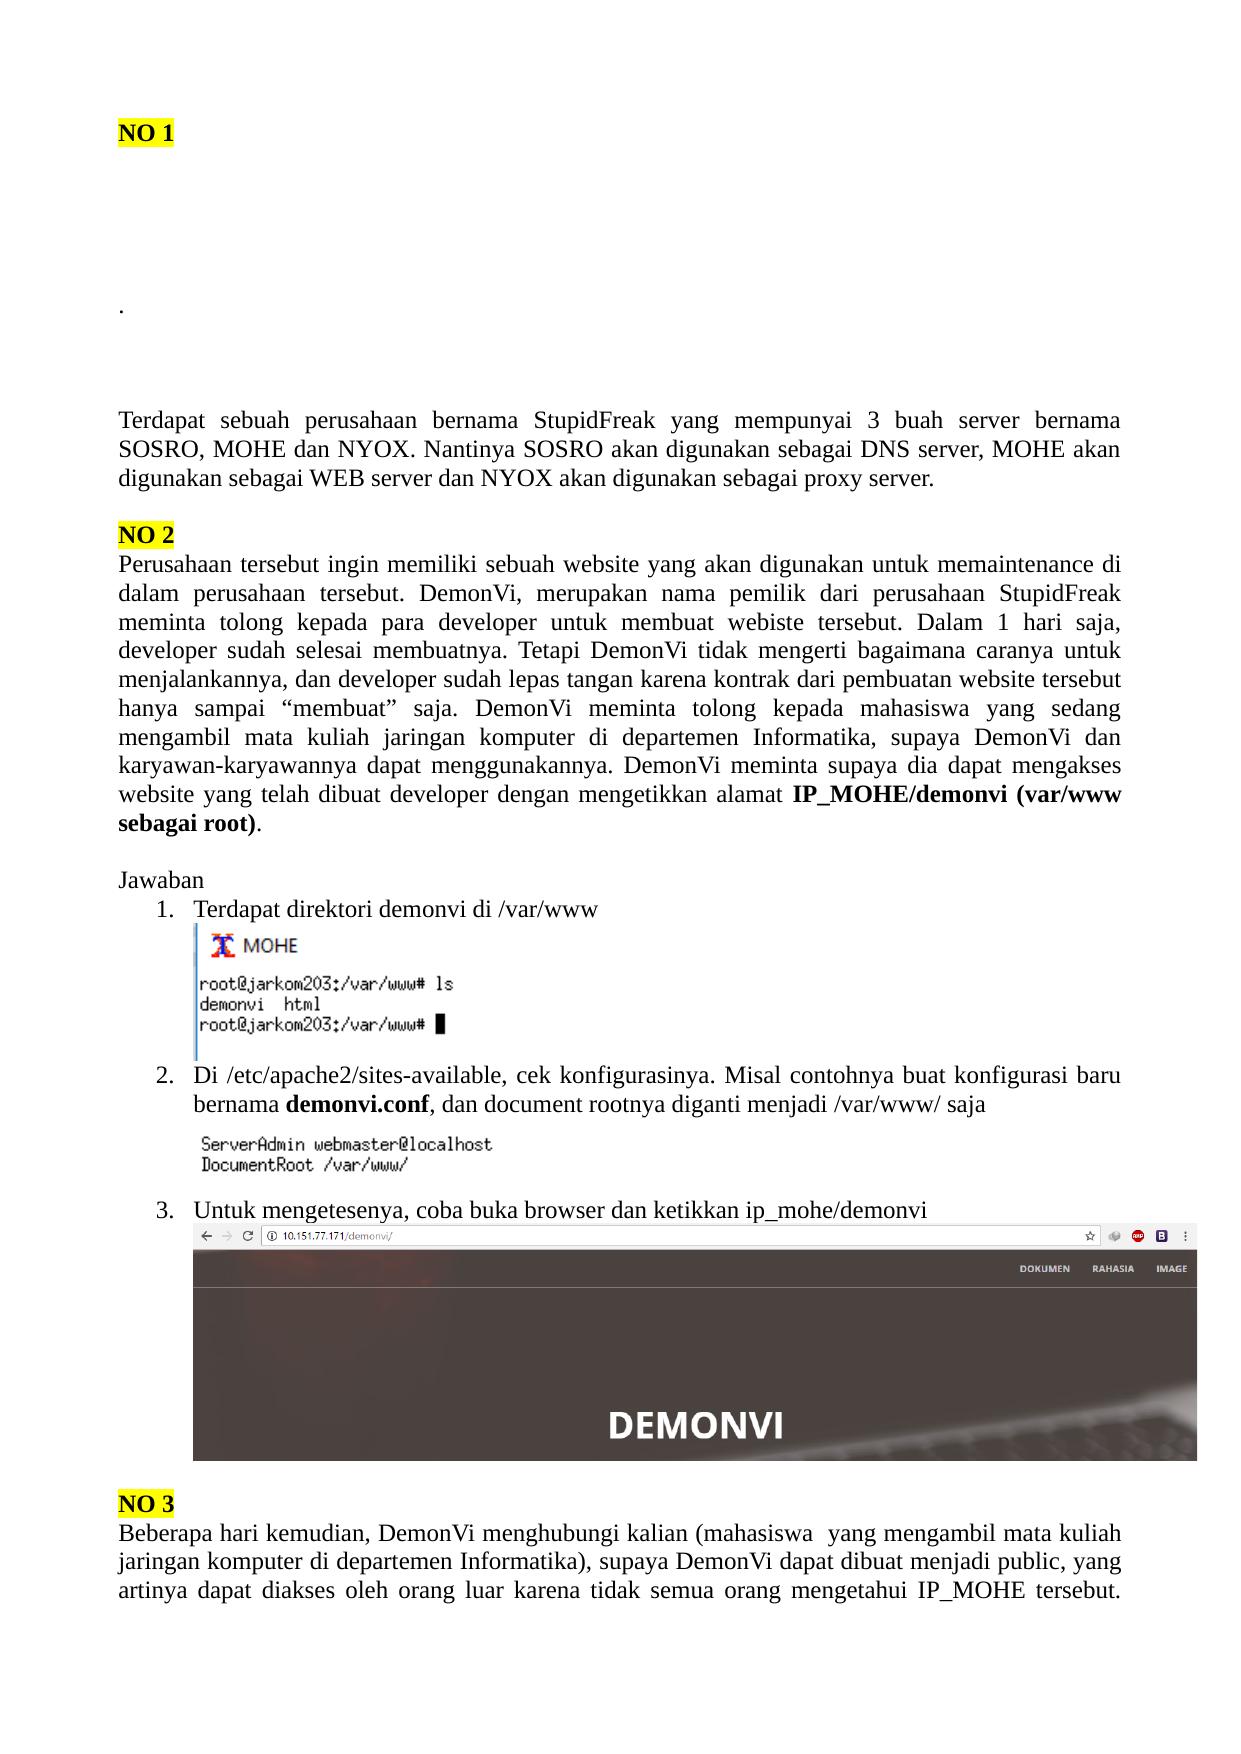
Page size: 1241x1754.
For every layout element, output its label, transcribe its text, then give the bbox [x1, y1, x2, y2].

text Beberapa hari kemudian, DemonVi menghubungi kalian (mahasiswa yang mengambil mata kuliah jaringan komputer di departemen Informatika), supaya DemonVi dapat dibuat menjadi public, yang artinya dapat diakses oleh orang luar karena tidak semua orang mengetahui IP_MOHE tersebut. [118, 1518, 1122, 1604]
text NO 1 [118, 118, 1122, 147]
text NO 2 [118, 521, 1122, 549]
list Terdapat direktori demonvi di /var/www [156, 894, 1122, 923]
text Jawaban [118, 866, 1122, 894]
list Untuk mengetesenya, coba buka browser dan ketikkan ip_mohe/demonvi [156, 1195, 1122, 1223]
text NO 3 [118, 1489, 1122, 1518]
text Terdapat sebuah perusahaan bernama StupidFreak yang mempunyai 3 buah server bernama SOSRO, MOHE dan NYOX. Nantinya SOSRO akan digunakan sebagai DNS server, MOHE akan digunakan sebagai WEB server dan NYOX akan digunakan sebagai proxy server. [118, 406, 1122, 492]
text . [118, 291, 1122, 319]
list Di /etc/apache2/sites-available, cek konfigurasinya. Misal contohnya buat konfigurasi baru bernama demonvi.conf, dan document rootnya diganti menjadi /var/www/ saja [156, 1061, 1122, 1118]
text Perusahaan tersebut ingin memiliki sebuah website yang akan digunakan untuk memaintenance di dalam perusahaan tersebut. DemonVi, merupakan nama pemilik dari perusahaan StupidFreak meminta tolong kepada para developer untuk membuat webiste tersebut. Dalam 1 hari saja, developer sudah selesai membuatnya. Tetapi DemonVi tidak mengerti bagaimana caranya untuk menjalankannya, dan developer sudah lepas tangan karena kontrak dari pembuatan website tersebut hanya sampai “membuat” saja. DemonVi meminta tolong kepada mahasiswa yang sedang mengambil mata kuliah jaringan komputer di departemen Informatika, supaya DemonVi dan karyawan-karyawannya dapat menggunakannya. DemonVi meminta supaya dia dapat mengakses website yang telah dibuat developer dengan mengetikkan alamat IP_MOHE/demonvi (var/www sebagai root). [118, 549, 1122, 837]
